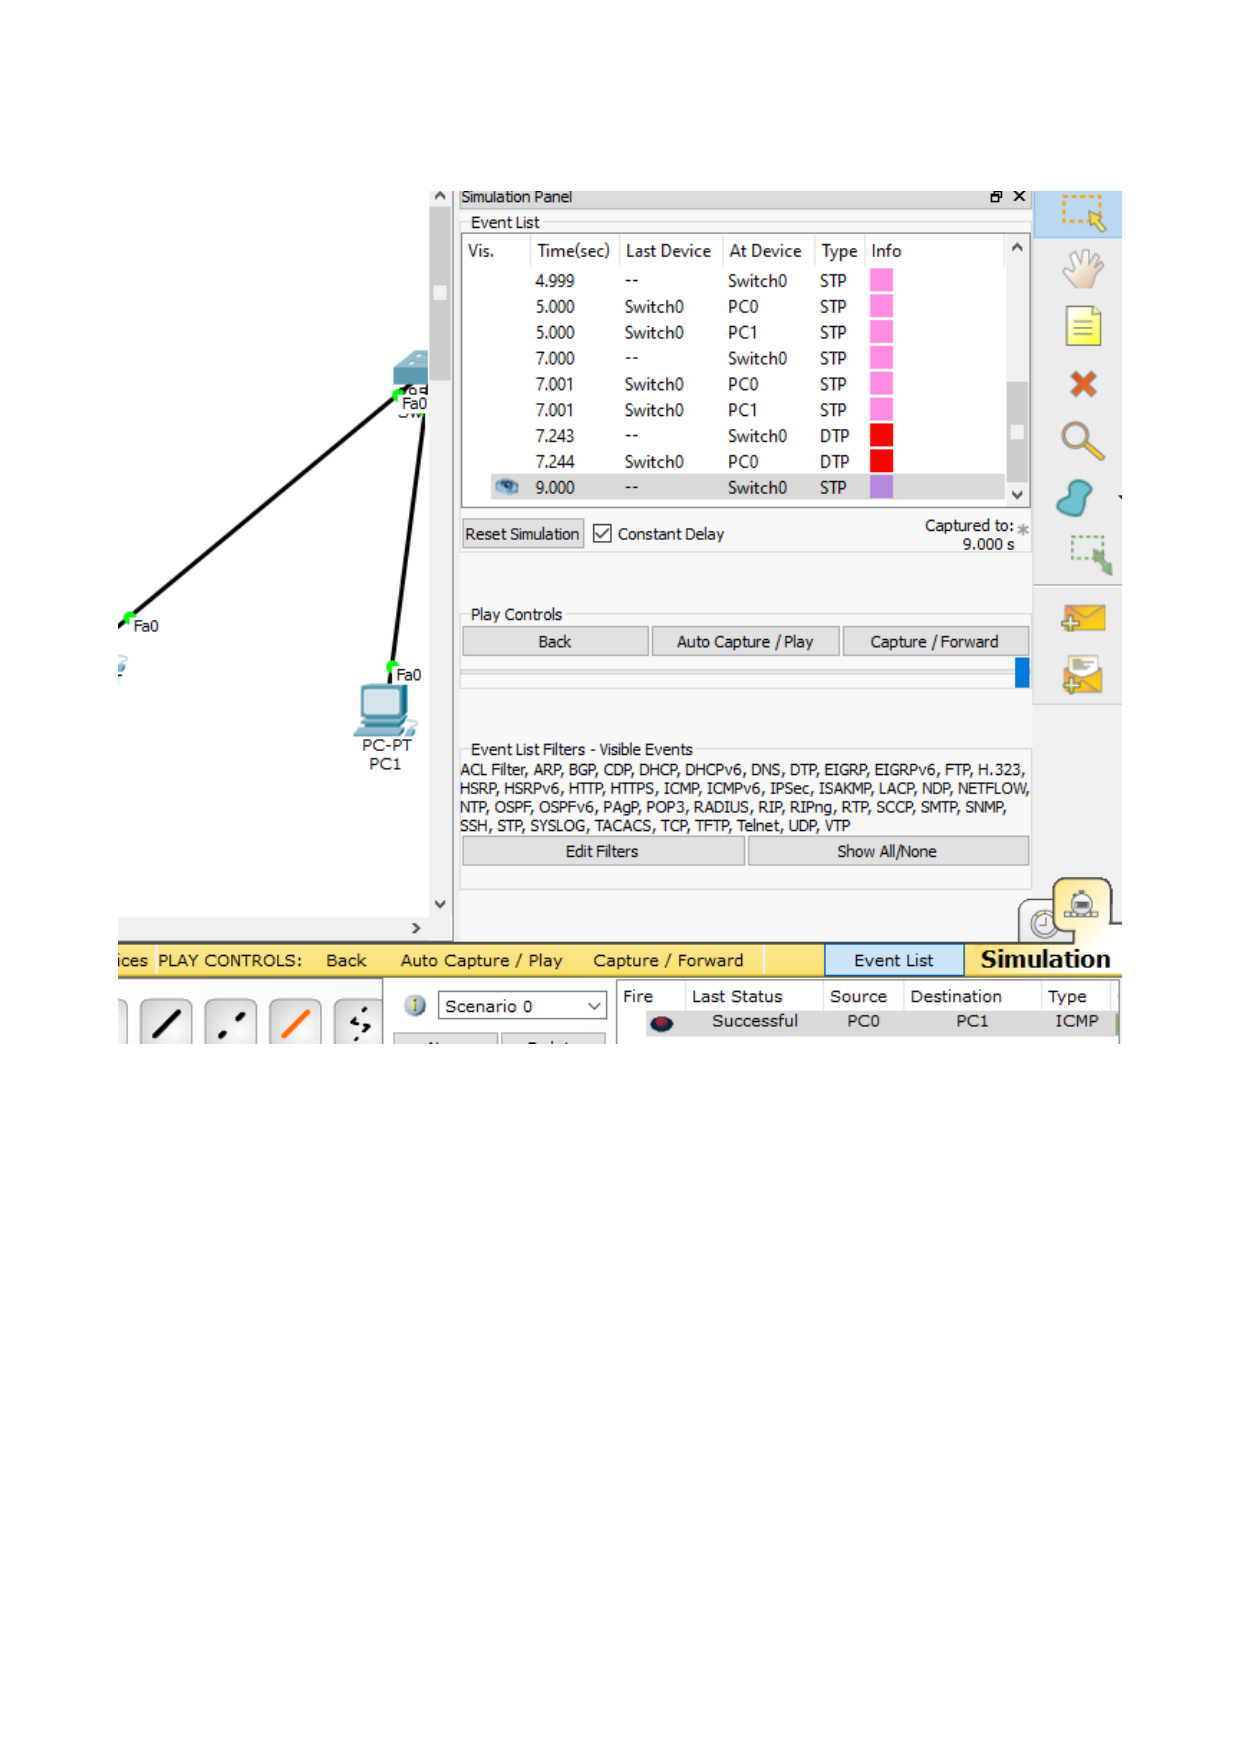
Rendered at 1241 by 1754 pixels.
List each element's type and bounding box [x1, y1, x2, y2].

picture [118, 191, 1123, 1044]
